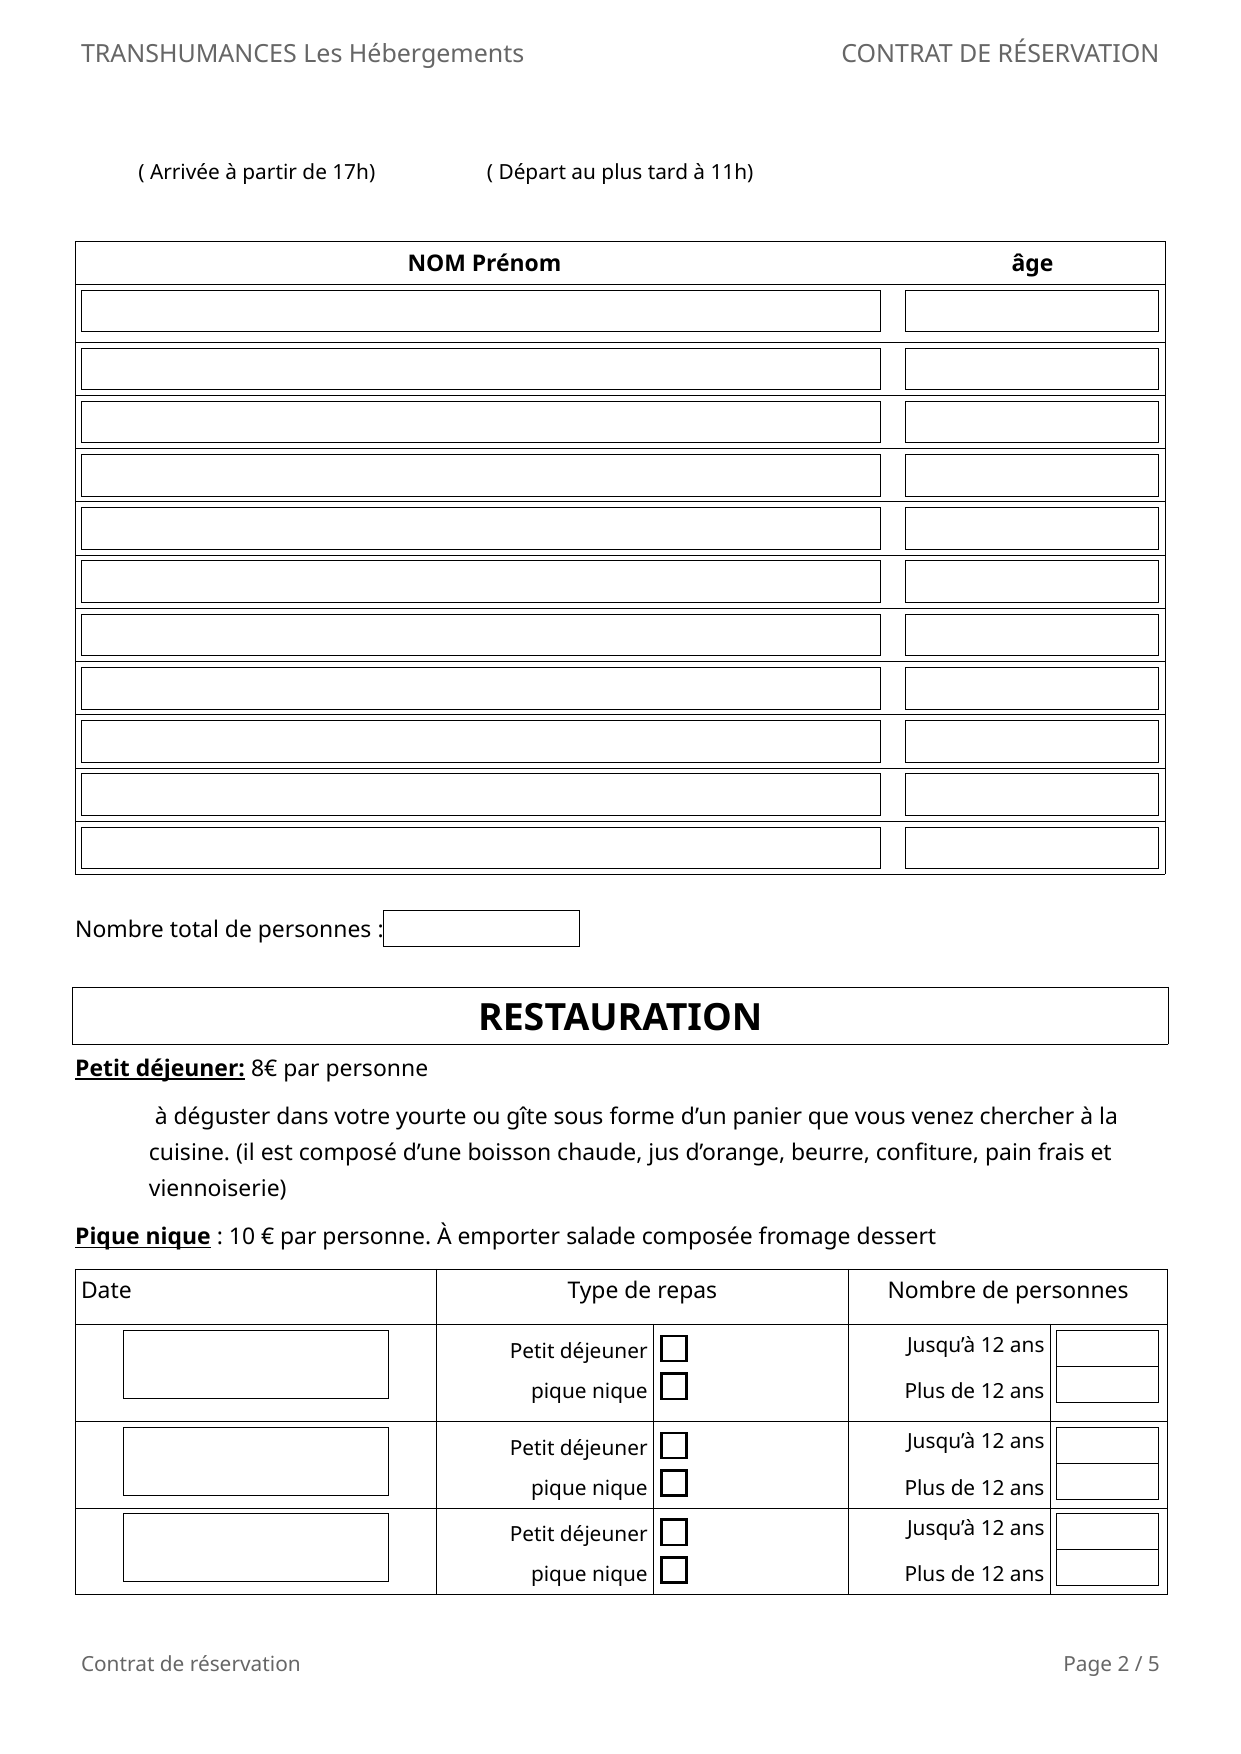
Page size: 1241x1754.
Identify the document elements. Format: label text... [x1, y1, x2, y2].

table_cell [654, 1422, 848, 1508]
table_cell [76, 609, 899, 661]
table_cell [76, 715, 899, 768]
table_cell [76, 449, 899, 501]
table_header Nombre de personnes [849, 1270, 1167, 1324]
table_cell [899, 662, 1165, 714]
table_header ( Départ au plus tard à 11h) [438, 151, 802, 203]
table_cell [899, 609, 1165, 661]
text Pique nique : 10 € par personne. À emporter salade composée fromage dessert [75, 1220, 1165, 1251]
table_cell Jusqu’à 12 ans Plus de 12 ans [849, 1422, 1050, 1508]
table_header ( Arrivée à partir de 17h) [75, 151, 438, 203]
table_header [802, 151, 1165, 203]
table_cell [76, 1509, 436, 1594]
table_cell Jusqu’à 12 ans Plus de 12 ans [849, 1509, 1050, 1594]
table_cell [899, 715, 1165, 768]
text [580, 910, 1165, 946]
table_cell [899, 556, 1165, 608]
table_cell [899, 285, 1165, 342]
table_cell [899, 502, 1165, 555]
table_cell [899, 343, 1165, 395]
table_cell [1051, 1325, 1167, 1421]
table_header NOM Prénom [76, 242, 899, 284]
table_cell [76, 556, 899, 608]
text à déguster dans votre yourte ou gîte sous forme d’un panier que vous venez chercher à la cuisine. (il est composé d’une boisson chaude, jus d’orange, beurre, confiture, pain frais et viennoiserie) [149, 1100, 1165, 1203]
table_cell [654, 1325, 848, 1421]
table_cell Petit déjeuner pique nique [437, 1325, 653, 1421]
table_cell [76, 285, 899, 342]
table_cell [76, 822, 899, 874]
table_cell [76, 396, 899, 448]
table_header âge [899, 242, 1165, 284]
table_cell [76, 769, 899, 821]
text Nombre total de personnes : [75, 910, 383, 946]
text Petit déjeuner: 8€ par personne [75, 1051, 1165, 1083]
table_cell [76, 662, 899, 714]
table_cell [899, 769, 1165, 821]
table_cell [899, 449, 1165, 501]
table_cell [76, 502, 899, 555]
text RESTAURATION [73, 988, 1168, 1044]
table_cell [76, 1422, 436, 1508]
table_cell [654, 1509, 848, 1594]
table_cell Petit déjeuner pique nique [437, 1509, 653, 1594]
table_cell [1051, 1509, 1167, 1594]
table_cell Jusqu’à 12 ans Plus de 12 ans [849, 1325, 1050, 1421]
table_cell [1051, 1422, 1167, 1508]
table_cell [899, 822, 1165, 874]
table_header Type de repas [437, 1270, 848, 1324]
table_cell [899, 396, 1165, 448]
table_header Date [76, 1270, 436, 1324]
table_cell [76, 1325, 436, 1421]
table_cell [76, 343, 899, 395]
table_cell Petit déjeuner pique nique [437, 1422, 653, 1508]
